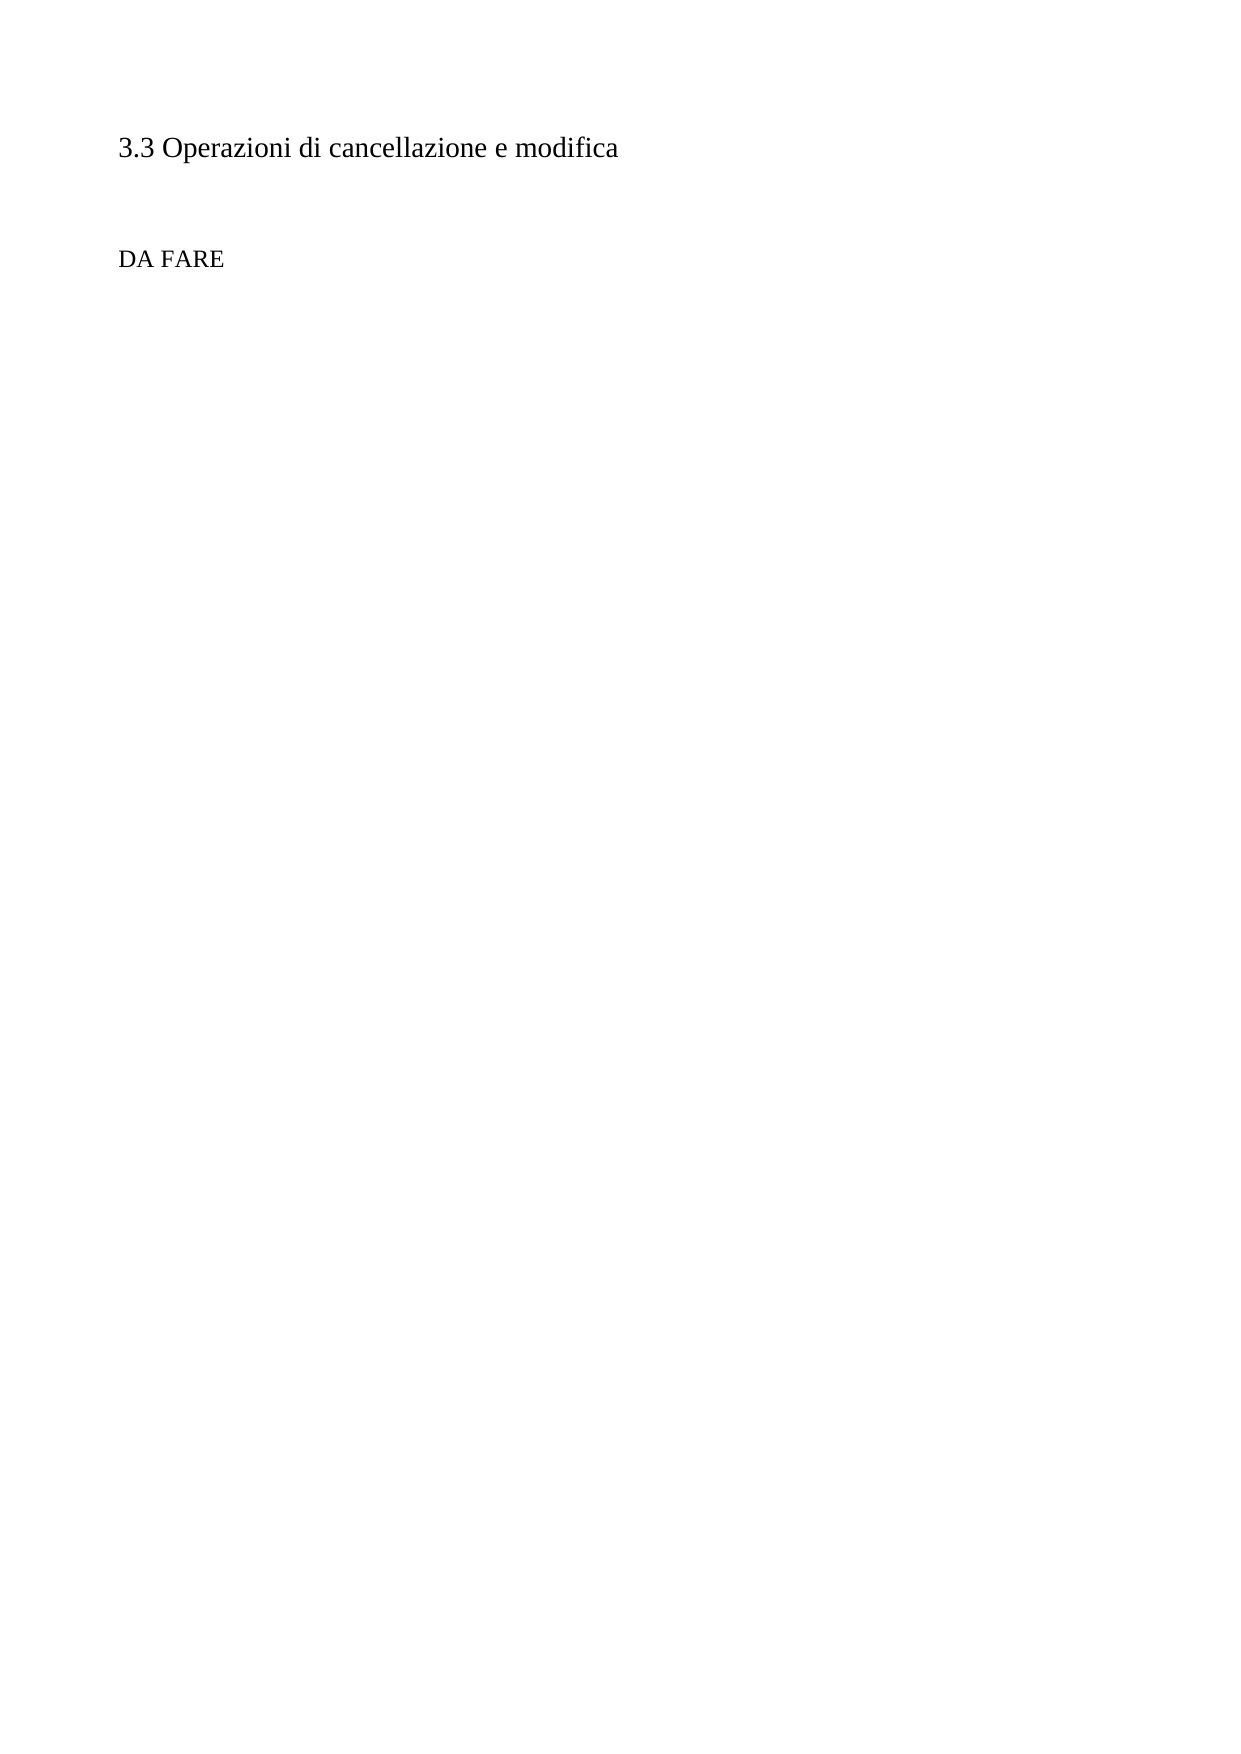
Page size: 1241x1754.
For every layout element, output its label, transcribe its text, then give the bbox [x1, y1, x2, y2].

text 3.3 Operazioni di cancellazione e modifica [118, 130, 1122, 163]
text DA FARE [118, 244, 1122, 273]
